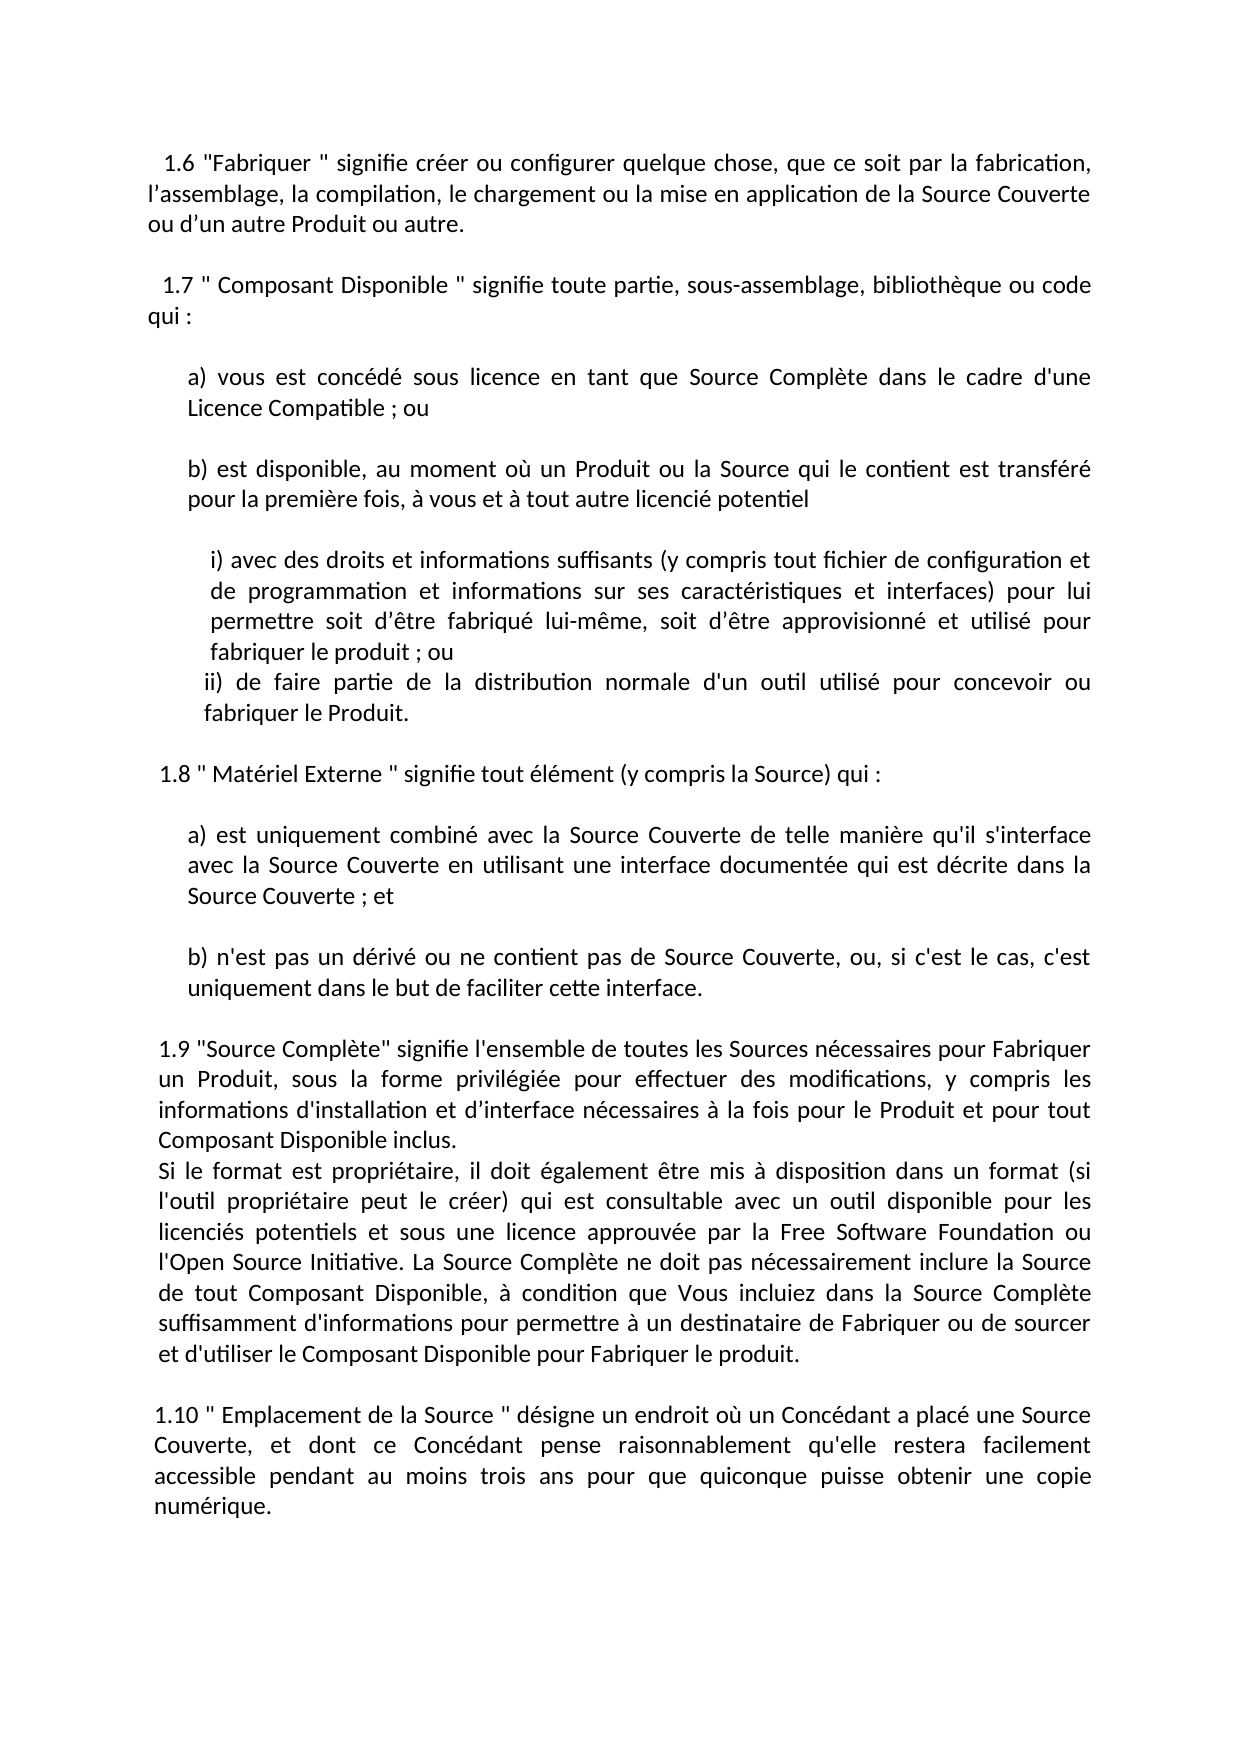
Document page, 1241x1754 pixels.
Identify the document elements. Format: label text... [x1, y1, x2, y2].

text 1.9 "Source Complète" signifie l'ensemble de toutes les Sources nécessaires pour Fabriquer un Produit, sous la forme privilégiée pour effectuer des modifications, y compris les informations d'installation et d’interface nécessaires à la fois pour le Produit et pour tout Composant Disponible inclus. [158, 1033, 1093, 1155]
text a) vous est concédé sous licence en tant que Source Complète dans le cadre d'une Licence Compatible ; ou [187, 361, 1093, 422]
text 1.7 " Composant Disponible " signifie toute partie, sous-assemblage, bibliothèque ou code qui : [148, 270, 1093, 331]
text 1.8 " Matériel Externe " signifie tout élément (y compris la Source) qui : [148, 758, 1093, 788]
text b) est disponible, au moment où un Produit ou la Source qui le contient est transféré pour la première fois, à vous et à tout autre licencié potentiel [187, 453, 1093, 514]
text i) avec des droits et informations suffisants (y compris tout fichier de configuration et de programmation et informations sur ses caractéristiques et interfaces) pour lui permettre soit d’être fabriqué lui-même, soit d’être approvisionné et utilisé pour fabriquer le produit ; ou [210, 544, 1093, 666]
text 1.10 " Emplacement de la Source " désigne un endroit où un Concédant a placé une Source Couverte, et dont ce Concédant pense raisonnablement qu'elle restera facilement accessible pendant au moins trois ans pour que quiconque puisse obtenir une copie numérique. [154, 1399, 1093, 1521]
text 1.6 "Fabriquer " signifie créer ou configurer quelque chose, que ce soit par la fabrication, l’assemblage, la compilation, le chargement ou la mise en application de la Source Couverte ou d’un autre Produit ou autre. [148, 148, 1093, 239]
text Si le format est propriétaire, il doit également être mis à disposition dans un format (si l'outil propriétaire peut le créer) qui est consultable avec un outil disponible pour les licenciés potentiels et sous une licence approuvée par la Free Software Foundation ou l'Open Source Initiative. La Source Complète ne doit pas nécessairement inclure la Source de tout Composant Disponible, à condition que Vous incluiez dans la Source Complète suffisamment d'informations pour permettre à un destinataire de Fabriquer ou de sourcer et d'utiliser le Composant Disponible pour Fabriquer le produit. [158, 1155, 1093, 1368]
text b) n'est pas un dérivé ou ne contient pas de Source Couverte, ou, si c'est le cas, c'est uniquement dans le but de faciliter cette interface. [187, 941, 1093, 1002]
text a) est uniquement combiné avec la Source Couverte de telle manière qu'il s'interface avec la Source Couverte en utilisant une interface documentée qui est décrite dans la Source Couverte ; et [187, 819, 1093, 911]
text ii) de faire partie de la distribution normale d'un outil utilisé pour concevoir ou fabriquer le Produit. [204, 666, 1093, 727]
